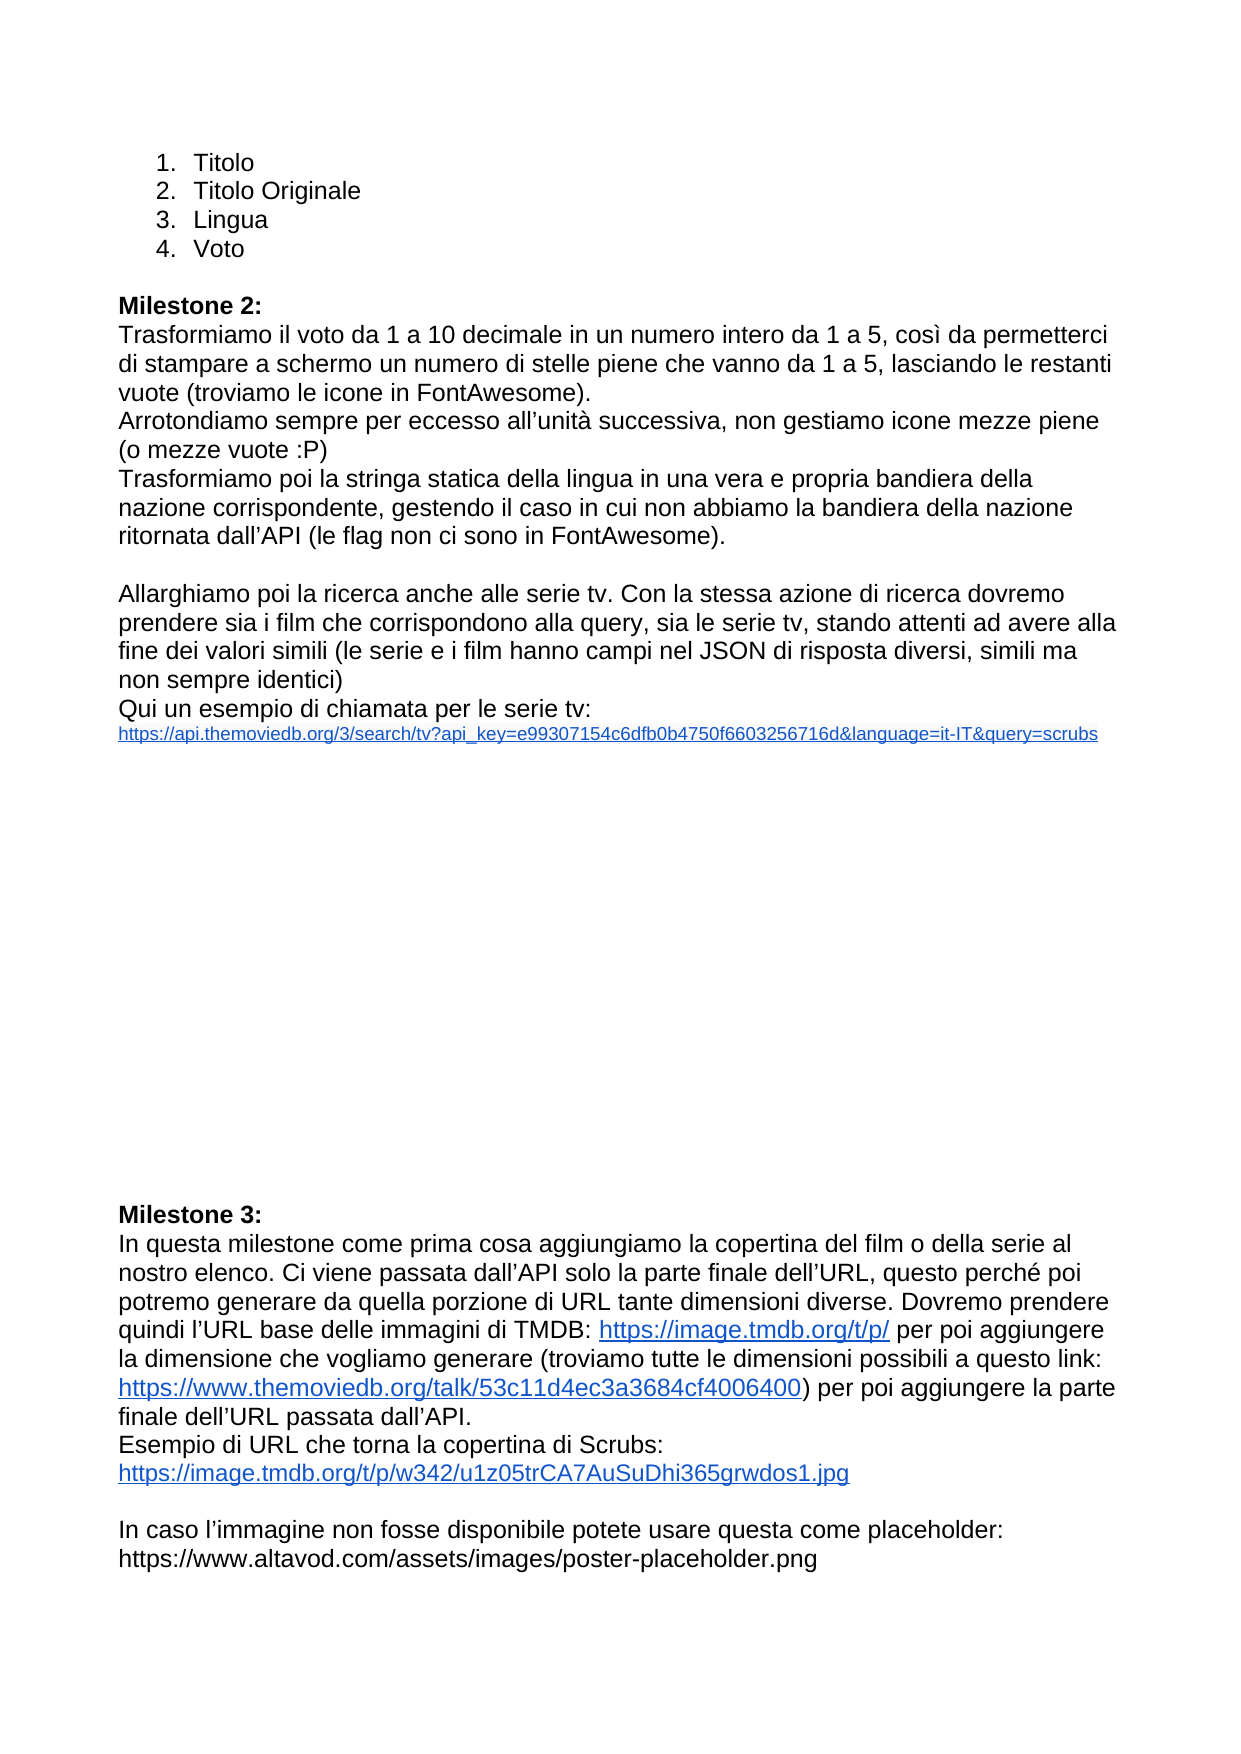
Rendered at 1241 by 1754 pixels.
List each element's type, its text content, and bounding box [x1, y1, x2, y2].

text In questa milestone come prima cosa aggiungiamo la copertina del film o della serie al nostro elenco. Ci viene passata dall’API solo la parte finale dell’URL, questo perché poi potremo generare da quella porzione di URL tante dimensioni diverse. Dovremo prendere quindi l’URL base delle immagini di TMDB: https://image.tmdb.org/t/p/ per poi aggiungere la dimensione che vogliamo generare (troviamo tutte le dimensioni possibili a questo link: https://www.themoviedb.org/talk/53c11d4ec3a3684cf4006400) per poi aggiungere la parte finale dell’URL passata dall’API. [118, 1229, 1122, 1430]
text Milestone 2: [118, 291, 1122, 320]
text Qui un esempio di chiamata per le serie tv: [118, 694, 1122, 723]
list Voto [156, 234, 1122, 263]
text Esempio di URL che torna la copertina di Scrubs: https://image.tmdb.org/t/p/w342/u1z05trCA7AuSuDhi365grwdos1.jpg [118, 1430, 1122, 1487]
text Allarghiamo poi la ricerca anche alle serie tv. Con la stessa azione di ricerca dovremo prendere sia i film che corrispondono alla query, sia le serie tv, stando attenti ad avere alla fine dei valori simili (le serie e i film hanno campi nel JSON di risposta diversi, simili ma non sempre identici) [118, 579, 1122, 694]
list Titolo [156, 148, 1122, 176]
text Arrotondiamo sempre per eccesso all’unità successiva, non gestiamo icone mezze piene (o mezze vuote :P) [118, 406, 1122, 464]
text Trasformiamo poi la stringa statica della lingua in una vera e propria bandiera della nazione corrispondente, gestendo il caso in cui non abbiamo la bandiera della nazione ritornata dall’API (le flag non ci sono in FontAwesome). [118, 464, 1122, 550]
text Milestone 3: [118, 1200, 1122, 1229]
text https://api.themoviedb.org/3/search/tv?api_key=e99307154c6dfb0b4750f6603256716d&language=it-IT&query=scrubs [118, 723, 1122, 744]
text Trasformiamo il voto da 1 a 10 decimale in un numero intero da 1 a 5, così da permetterci di stampare a schermo un numero di stelle piene che vanno da 1 a 5, lasciando le restanti vuote (troviamo le icone in FontAwesome). [118, 320, 1122, 406]
list Titolo Originale [156, 176, 1122, 205]
list Lingua [156, 205, 1122, 234]
text In caso l’immagine non fosse disponibile potete usare questa come placeholder: https://www.altavod.com/assets/images/poster-placeholder.png [118, 1516, 1122, 1573]
